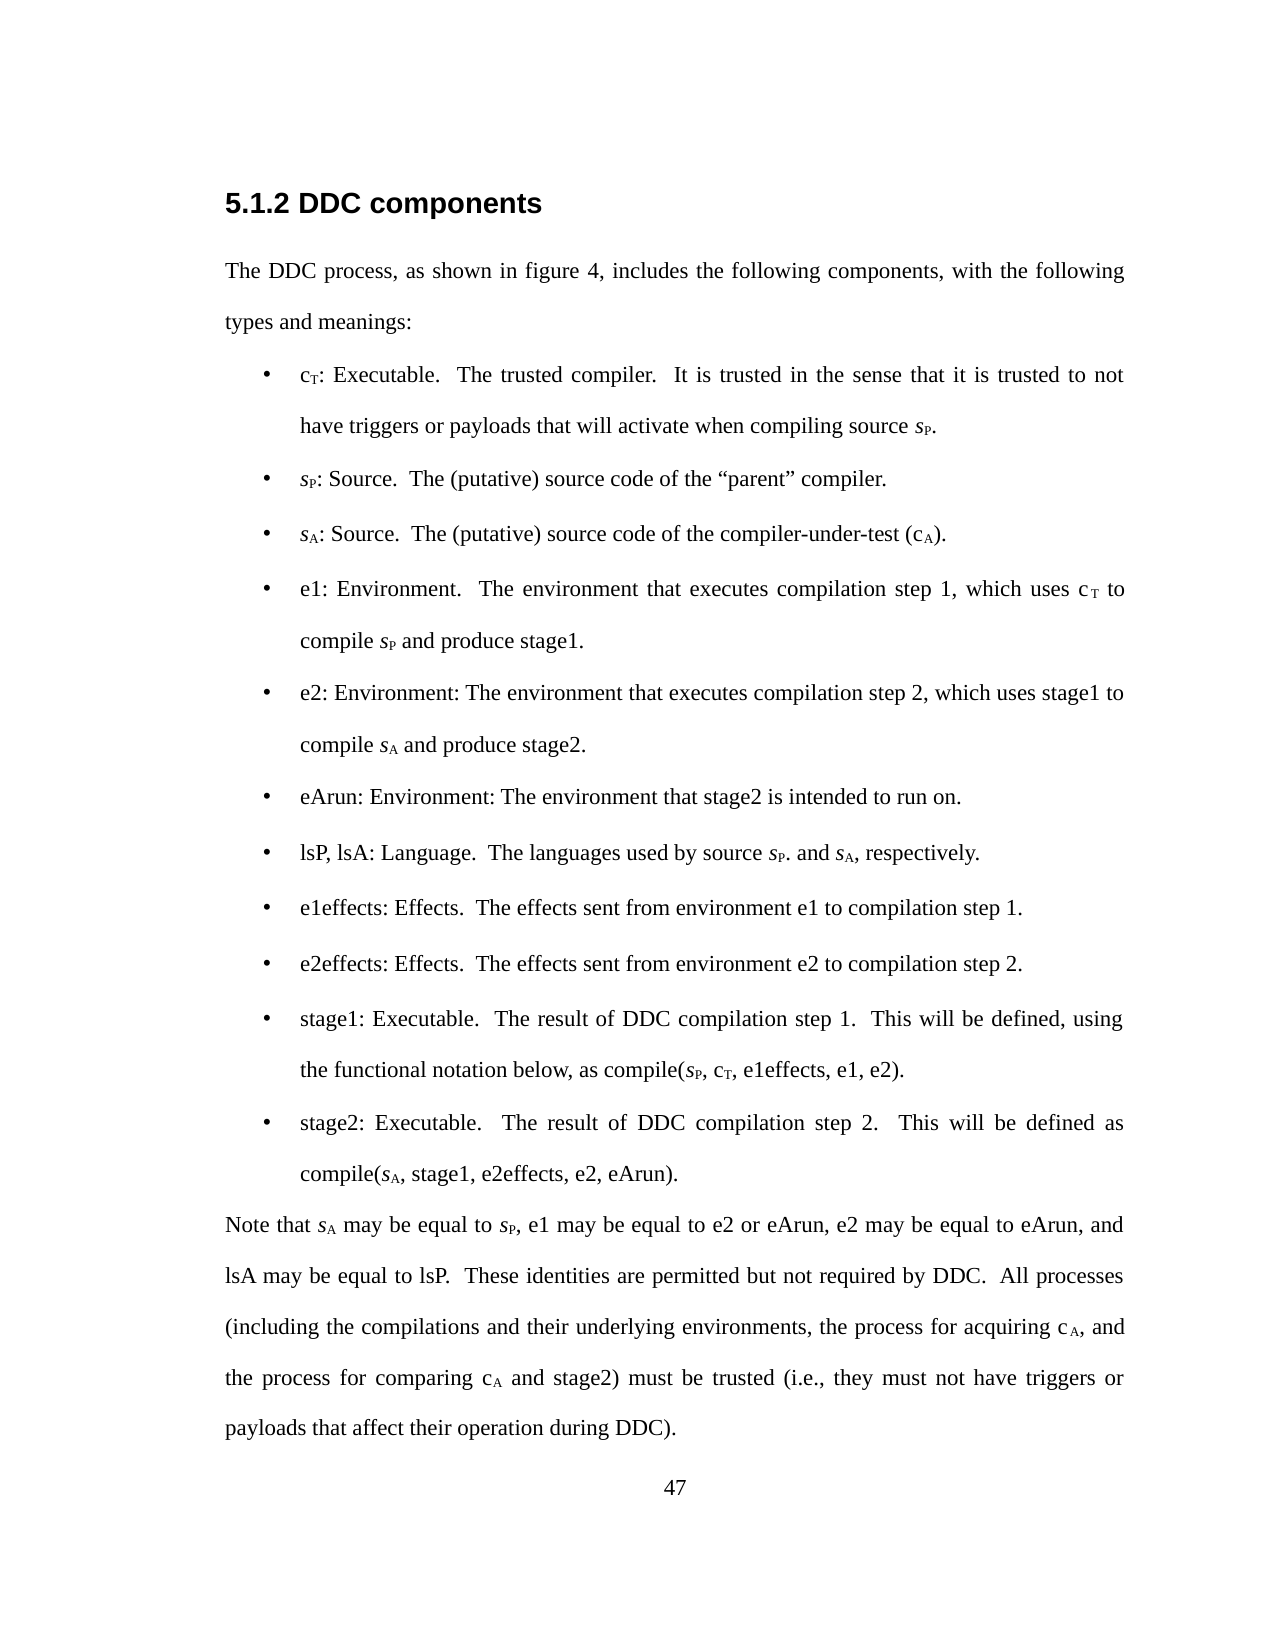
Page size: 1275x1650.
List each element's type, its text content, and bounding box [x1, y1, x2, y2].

text The DDC process, as shown in figure 4, includes the following components, with the following types and meanings: [225, 258, 1125, 334]
list stage1: Executable. The result of DDC compilation step 1. This will be defined, using the functional notation below, as compile(sP, cT, e1effects, e1, e2). [262, 1004, 1125, 1083]
list e2effects: Effects. The effects sent from environment e2 to compilation step 2. [262, 949, 1125, 976]
list sP: Source. The (putative) source code of the “parent” compiler. [262, 464, 1125, 491]
list e1: Environment. The environment that executes compilation step 1, which uses cT to compile sP and produce stage1. [262, 574, 1125, 653]
list stage2: Executable. The result of DDC compilation step 2. This will be defined as compile(sA, stage1, e2effects, e2, eArun). [262, 1108, 1125, 1187]
list Note that sA may be equal to sP, e1 may be equal to e2 or eArun, e2 may be equal to eArun, and lsA may be equal to lsP. These identities are permitted but not required by DDC. All processes (including the compilations and their underlying environments, the process for acquiring cA, and the process for comparing cA and stage2) must be trusted (i.e., they must not have triggers or payloads that affect their operation during DDC). [225, 1212, 1125, 1441]
list e1effects: Effects. The effects sent from environment e1 to compilation step 1. [262, 893, 1125, 921]
list cT: Executable. The trusted compiler. It is trusted in the sense that it is trusted to not have triggers or payloads that will activate when compiling source sP. [262, 360, 1125, 438]
subtitle DDC components [225, 187, 1125, 220]
list e2: Environment: The environment that executes compilation step 2, which uses stage1 to compile sA and produce stage2. [262, 678, 1125, 757]
list sA: Source. The (putative) source code of the compiler-under-test (cA). [262, 519, 1125, 547]
list eArun: Environment: The environment that stage2 is intended to run on. [262, 782, 1125, 810]
list lsP, lsA: Language. The languages used by source sP. and sA, respectively. [262, 838, 1125, 866]
